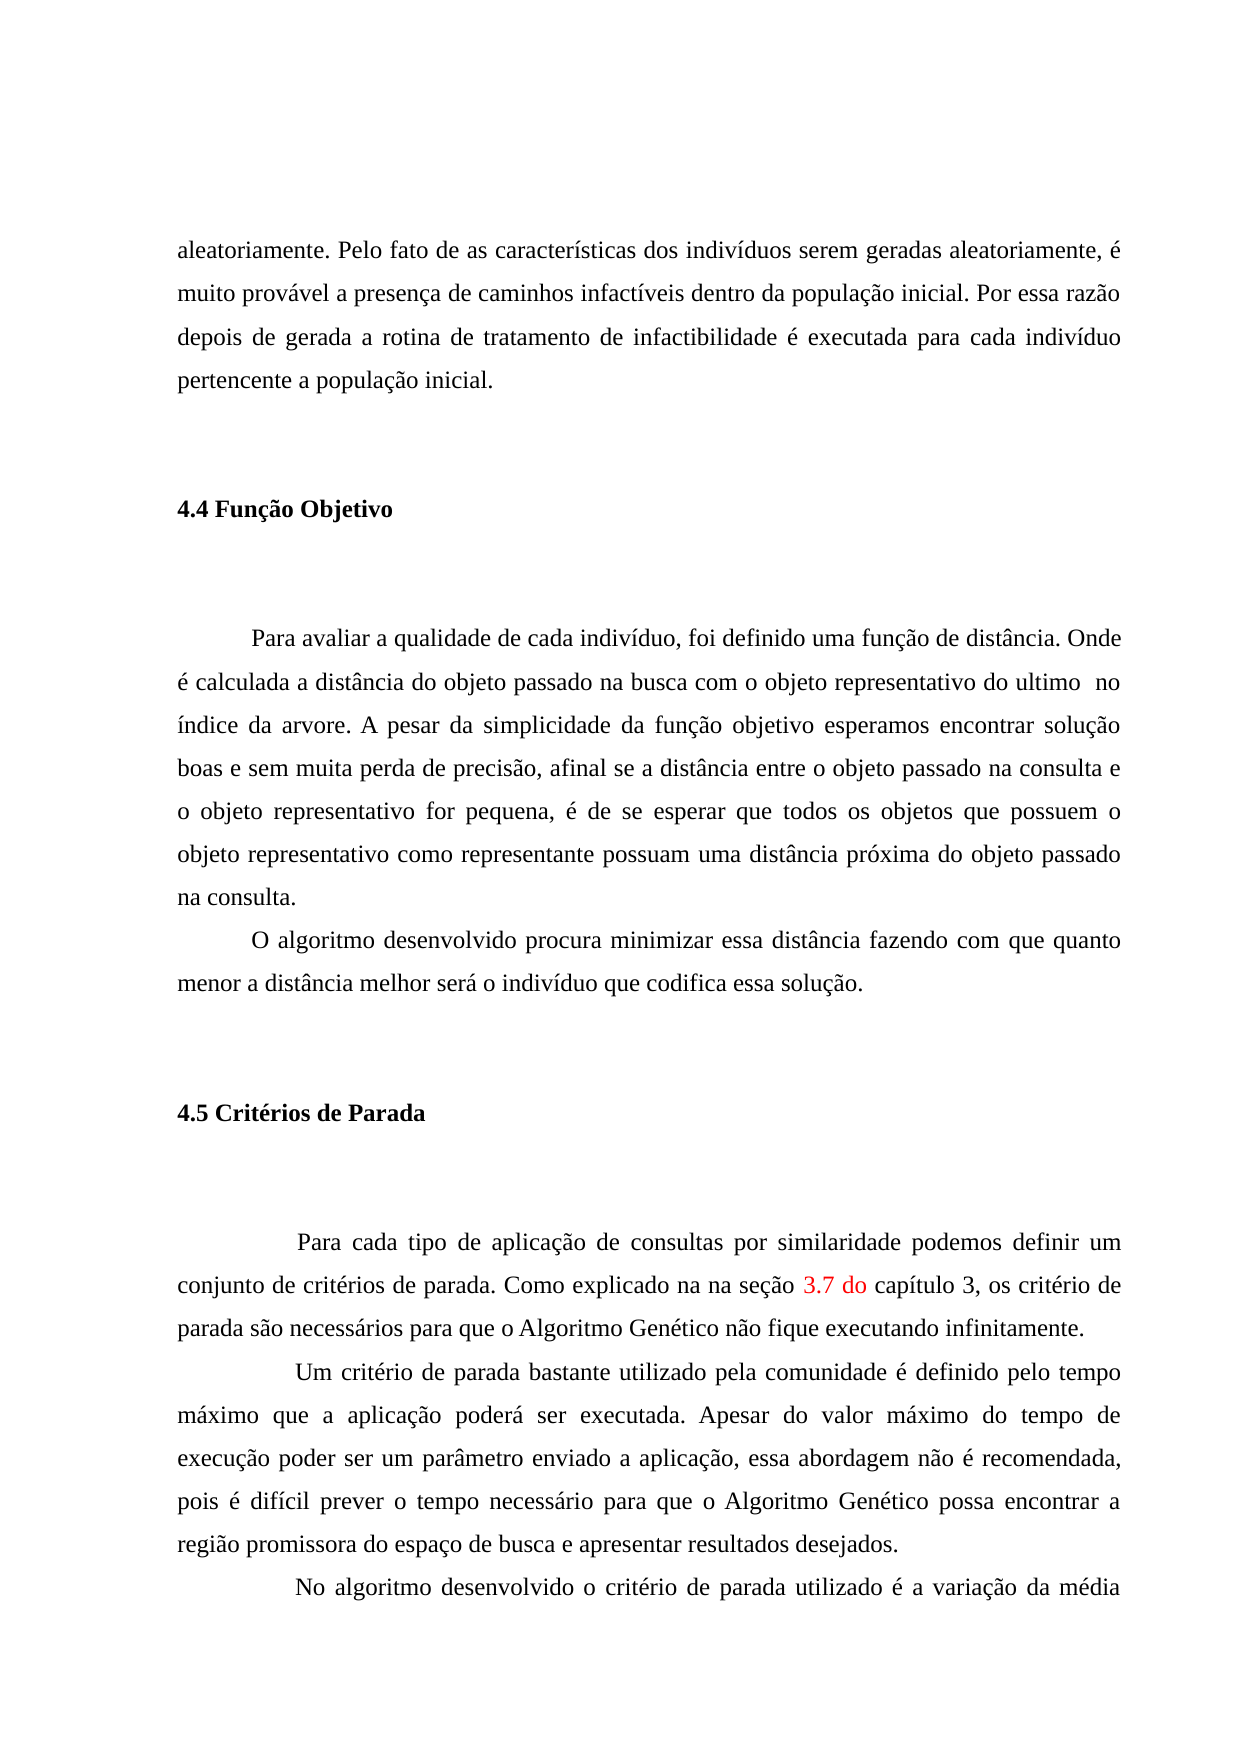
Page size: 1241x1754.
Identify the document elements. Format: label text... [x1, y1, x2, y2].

text 4.5 Critérios de Parada [177, 1098, 1122, 1127]
text aleatoriamente. Pelo fato de as características dos indivíduos serem geradas aleatoriamente, é muito provável a presença de caminhos infactíveis dentro da população inicial. Por essa razão depois de gerada a rotina de tratamento de infactibilidade é executada para cada indivíduo pertencente a população inicial. [177, 235, 1122, 393]
text O algoritmo desenvolvido procura minimizar essa distância fazendo com que quanto menor a distância melhor será o indivíduo que codifica essa solução. [177, 925, 1122, 997]
text No algoritmo desenvolvido o critério de parada utilizado é a variação da média [177, 1572, 1122, 1601]
text 4.4 Função Objetivo [177, 494, 1122, 523]
text Um critério de parada bastante utilizado pela comunidade é definido pelo tempo máximo que a aplicação poderá ser executada. Apesar do valor máximo do tempo de execução poder ser um parâmetro enviado a aplicação, essa abordagem não é recomendada, pois é difícil prever o tempo necessário para que o Algoritmo Genético possa encontrar a região promissora do espaço de busca e apresentar resultados desejados. [177, 1357, 1122, 1558]
text Para avaliar a qualidade de cada indivíduo, foi definido uma função de distância. Onde é calculada a distância do objeto passado na busca com o objeto representativo do ultimo no índice da arvore. A pesar da simplicidade da função objetivo esperamos encontrar solução boas e sem muita perda de precisão, afinal se a distância entre o objeto passado na consulta e o objeto representativo for pequena, é de se esperar que todos os objetos que possuem o objeto representativo como representante possuam uma distância próxima do objeto passado na consulta. [177, 623, 1122, 911]
text Para cada tipo de aplicação de consultas por similaridade podemos definir um conjunto de critérios de parada. Como explicado na na seção 3.7 do capítulo 3, os critério de parada são necessários para que o Algoritmo Genético não fique executando infinitamente. [177, 1227, 1122, 1342]
